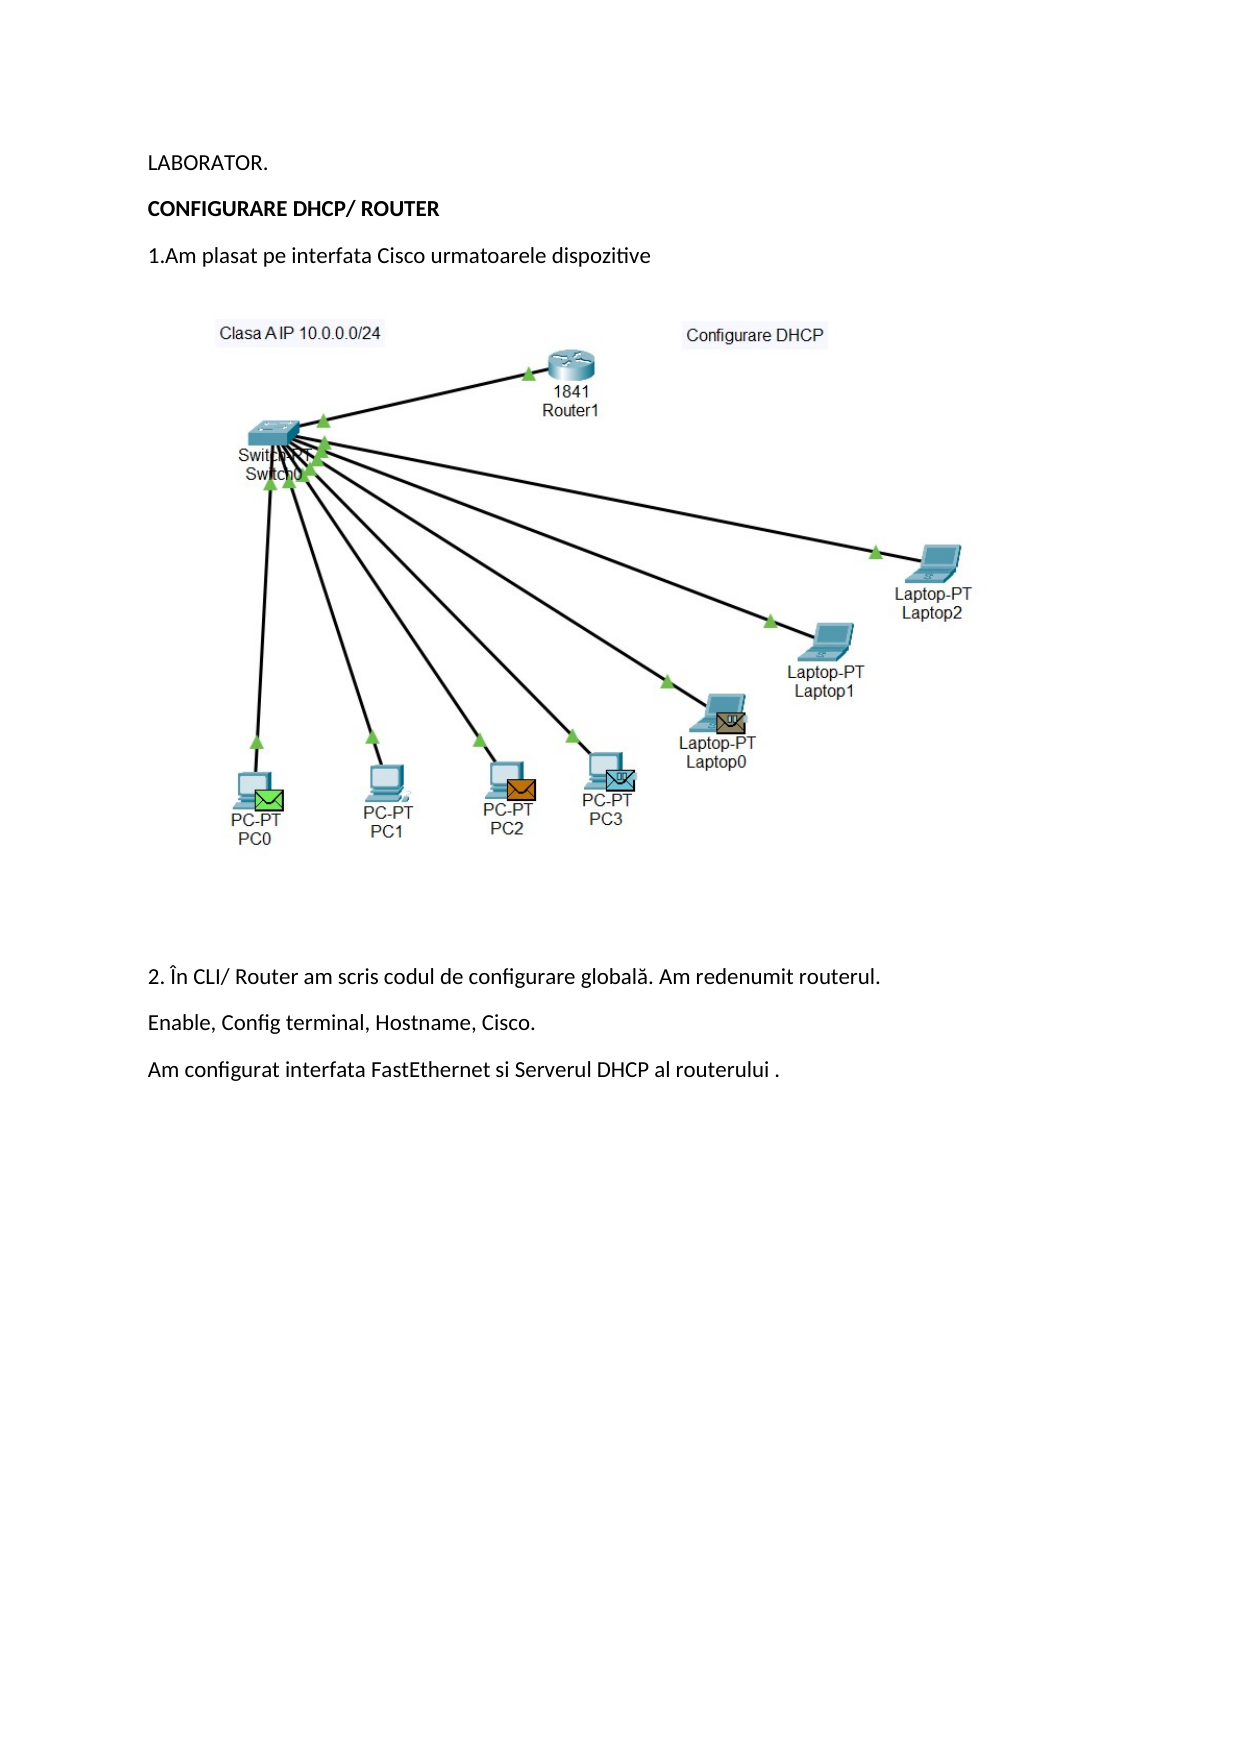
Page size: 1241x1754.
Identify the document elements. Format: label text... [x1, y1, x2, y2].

text CONFIGURARE DHCP/ ROUTER [148, 194, 1093, 222]
text 2. În CLI/ Router am scris codul de configurare globală. Am redenumit routerul. [148, 962, 1093, 990]
text Enable, Config terminal, Hostname, Cisco. [148, 1008, 1093, 1036]
text LABORATOR. [148, 148, 1093, 176]
text 1.Am plasat pe interfata Cisco urmatoarele dispozitive [148, 241, 1093, 269]
text Am configurat interfata FastEthernet si Serverul DHCP al routerului . [148, 1055, 1093, 1083]
